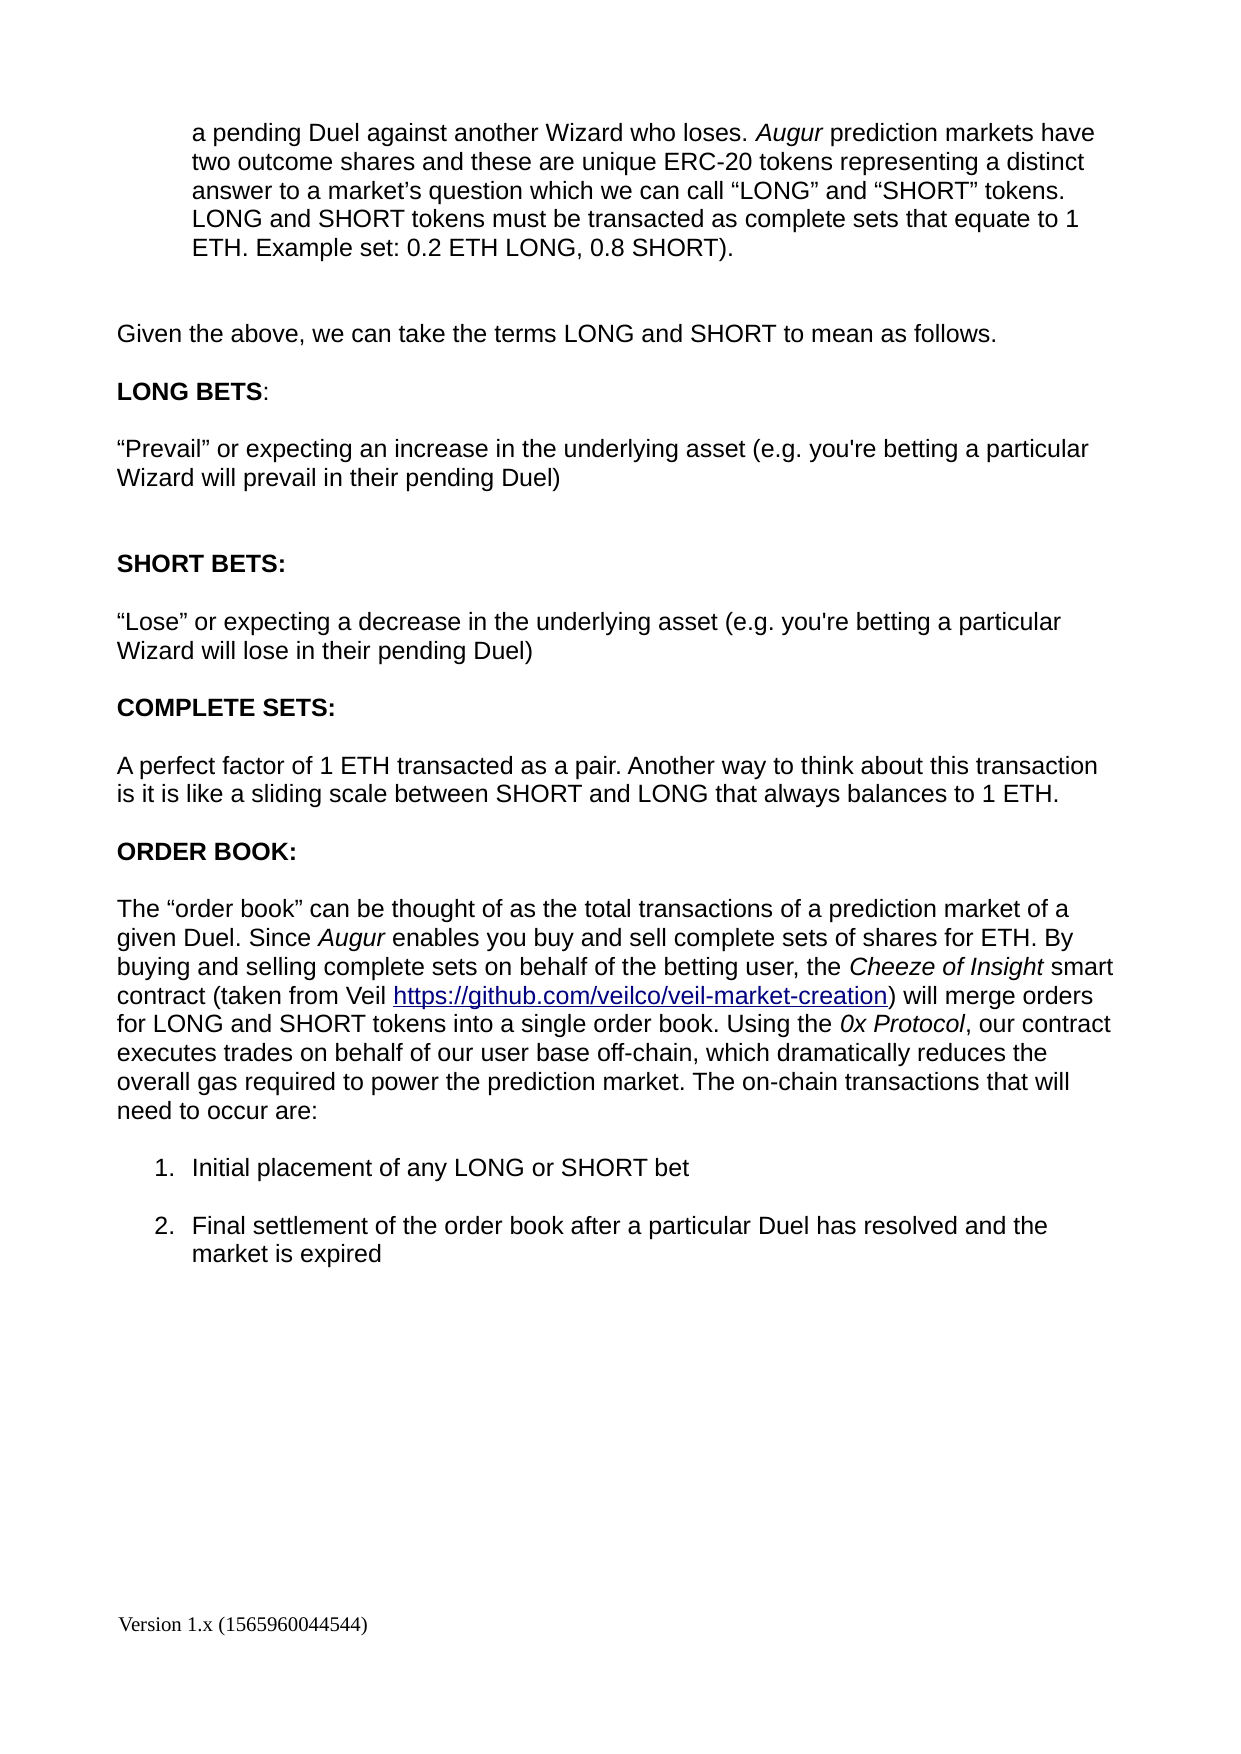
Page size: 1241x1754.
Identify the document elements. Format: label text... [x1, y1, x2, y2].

text ORDER BOOK: [117, 837, 1122, 866]
list Final settlement of the order book after a particular Duel has resolved and the market is expired [154, 1211, 1122, 1268]
list a pending Duel against another Wizard who loses. Augur prediction markets have two outcome shares and these are unique ERC-20 tokens representing a distinct answer to a market’s question which we can call “LONG” and “SHORT” tokens. LONG and SHORT tokens must be transacted as complete sets that equate to 1 ETH. Example set: 0.2 ETH LONG, 0.8 SHORT). [154, 118, 1122, 262]
text “Prevail” or expecting an increase in the underlying asset (e.g. you're betting a particular Wizard will prevail in their pending Duel) [117, 434, 1122, 492]
text The “order book” can be thought of as the total transactions of a prediction market of a given Duel. Since Augur enables you buy and sell complete sets of shares for ETH. By buying and selling complete sets on behalf of the betting user, the Cheeze of Insight smart contract (taken from Veil https://github.com/veilco/veil-market-creation) will merge orders for LONG and SHORT tokens into a single order book. Using the 0x Protocol, our contract executes trades on behalf of our user base off-chain, which dramatically reduces the overall gas required to power the prediction market. The on-chain transactions that will need to occur are: [117, 894, 1122, 1124]
text COMPLETE SETS: [117, 693, 1122, 722]
text A perfect factor of 1 ETH transacted as a pair. Another way to think about this transaction is it is like a sliding scale between SHORT and LONG that always balances to 1 ETH. [117, 751, 1122, 808]
text SHORT BETS: [117, 549, 1122, 578]
list Initial placement of any LONG or SHORT bet [154, 1153, 1122, 1182]
text Given the above, we can take the terms LONG and SHORT to mean as follows. [117, 319, 1122, 348]
text “Lose” or expecting a decrease in the underlying asset (e.g. you're betting a particular Wizard will lose in their pending Duel) [117, 607, 1122, 664]
text LONG BETS: [117, 377, 1122, 406]
